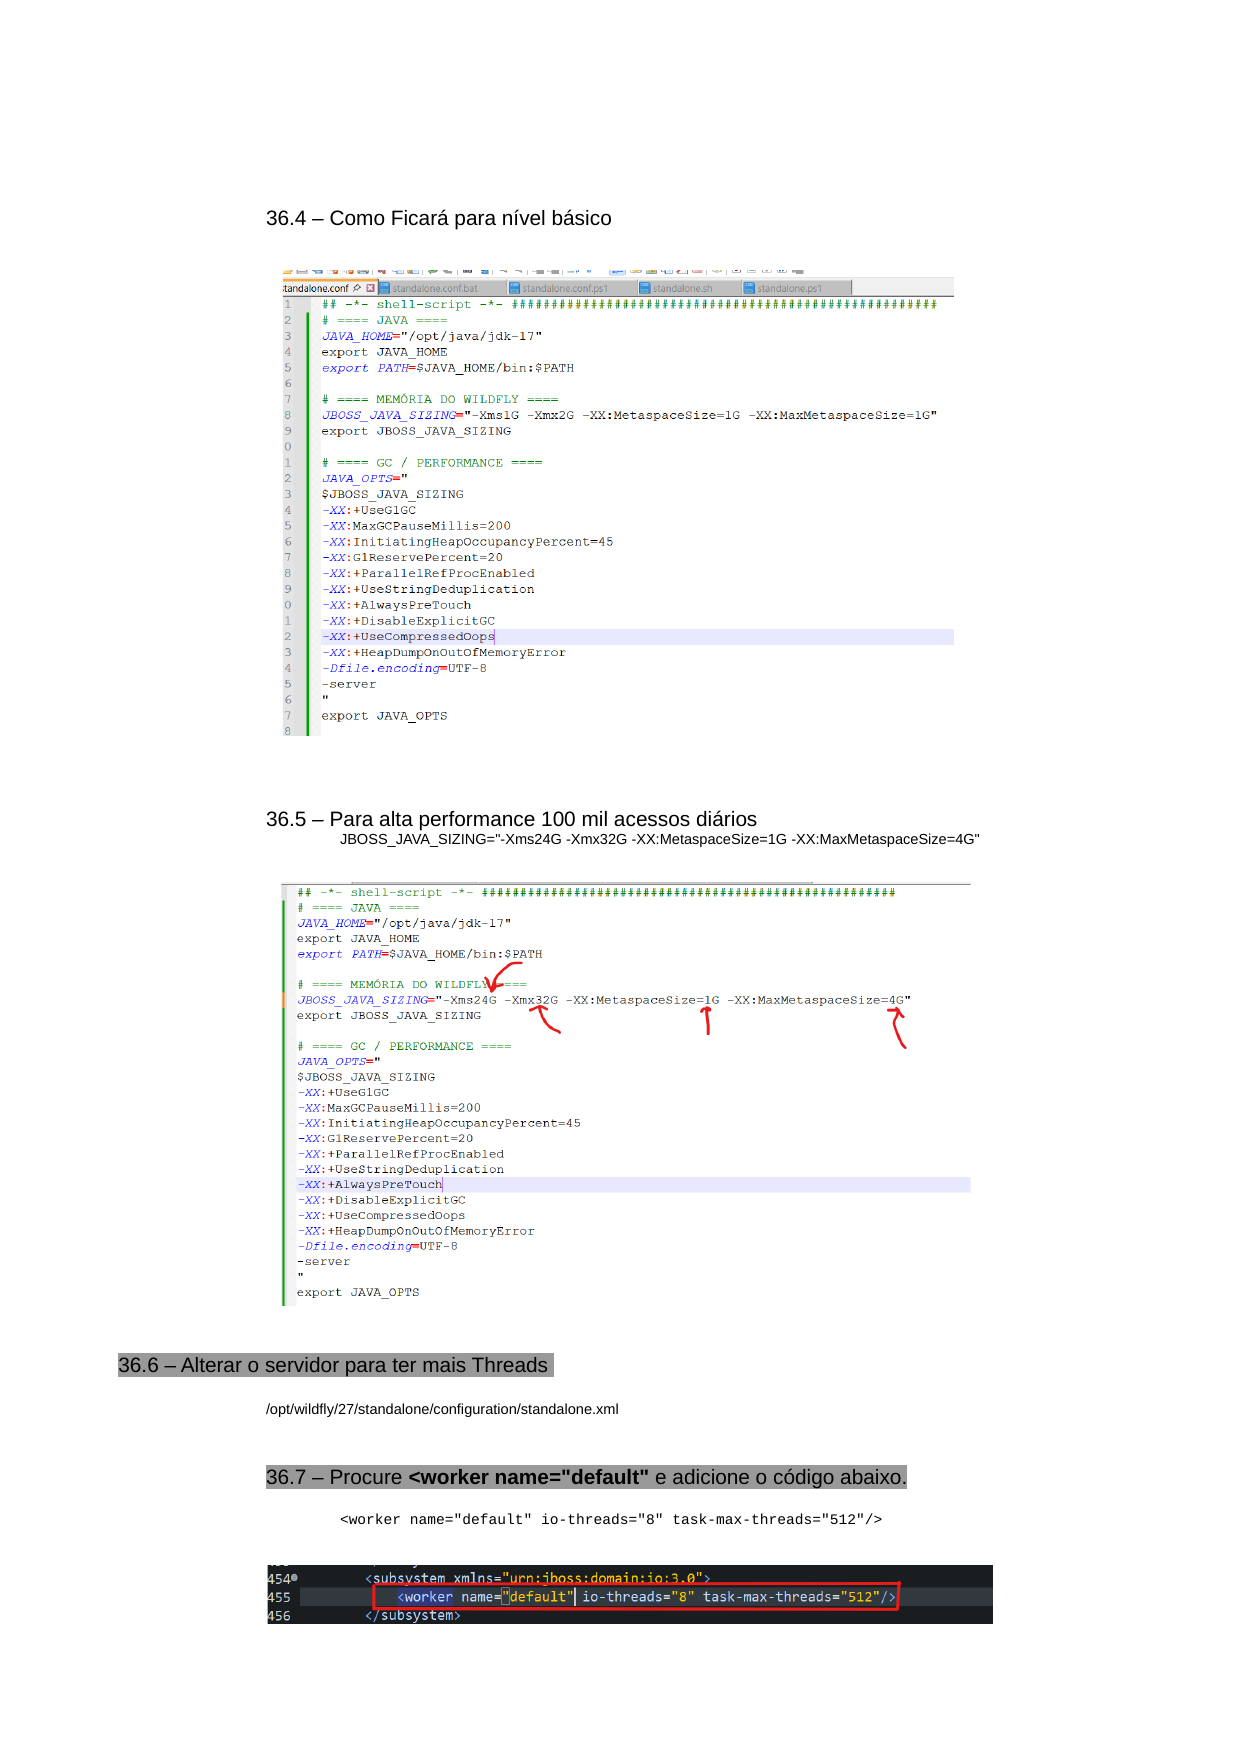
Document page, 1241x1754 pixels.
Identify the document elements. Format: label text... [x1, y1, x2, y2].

text 36.6 – Alterar o servidor para ter mais Threads [118, 1353, 1122, 1377]
picture [281, 882, 971, 1306]
text [340, 118, 1122, 158]
text JBOSS_JAVA_SIZING="-Xms24G -Xmx32G -XX:MetaspaceSize=1G -XX:MaxMetaspaceSize=4G" [340, 831, 1122, 848]
text 36.4 – Como Ficará para nível básico [266, 206, 1122, 230]
text /opt/wildfly/27/standalone/configuration/standalone.xml [266, 1401, 1122, 1418]
picture [282, 270, 954, 736]
picture [267, 1565, 993, 1624]
text 36.7 – Procure <worker name="default" e adicione o código abaixo. [266, 1465, 1122, 1489]
text 36.5 – Para alta performance 100 mil acessos diários [266, 807, 1122, 831]
text <worker name="default" io-threads="8" task-max-threads="512"/> [340, 1513, 1122, 1529]
